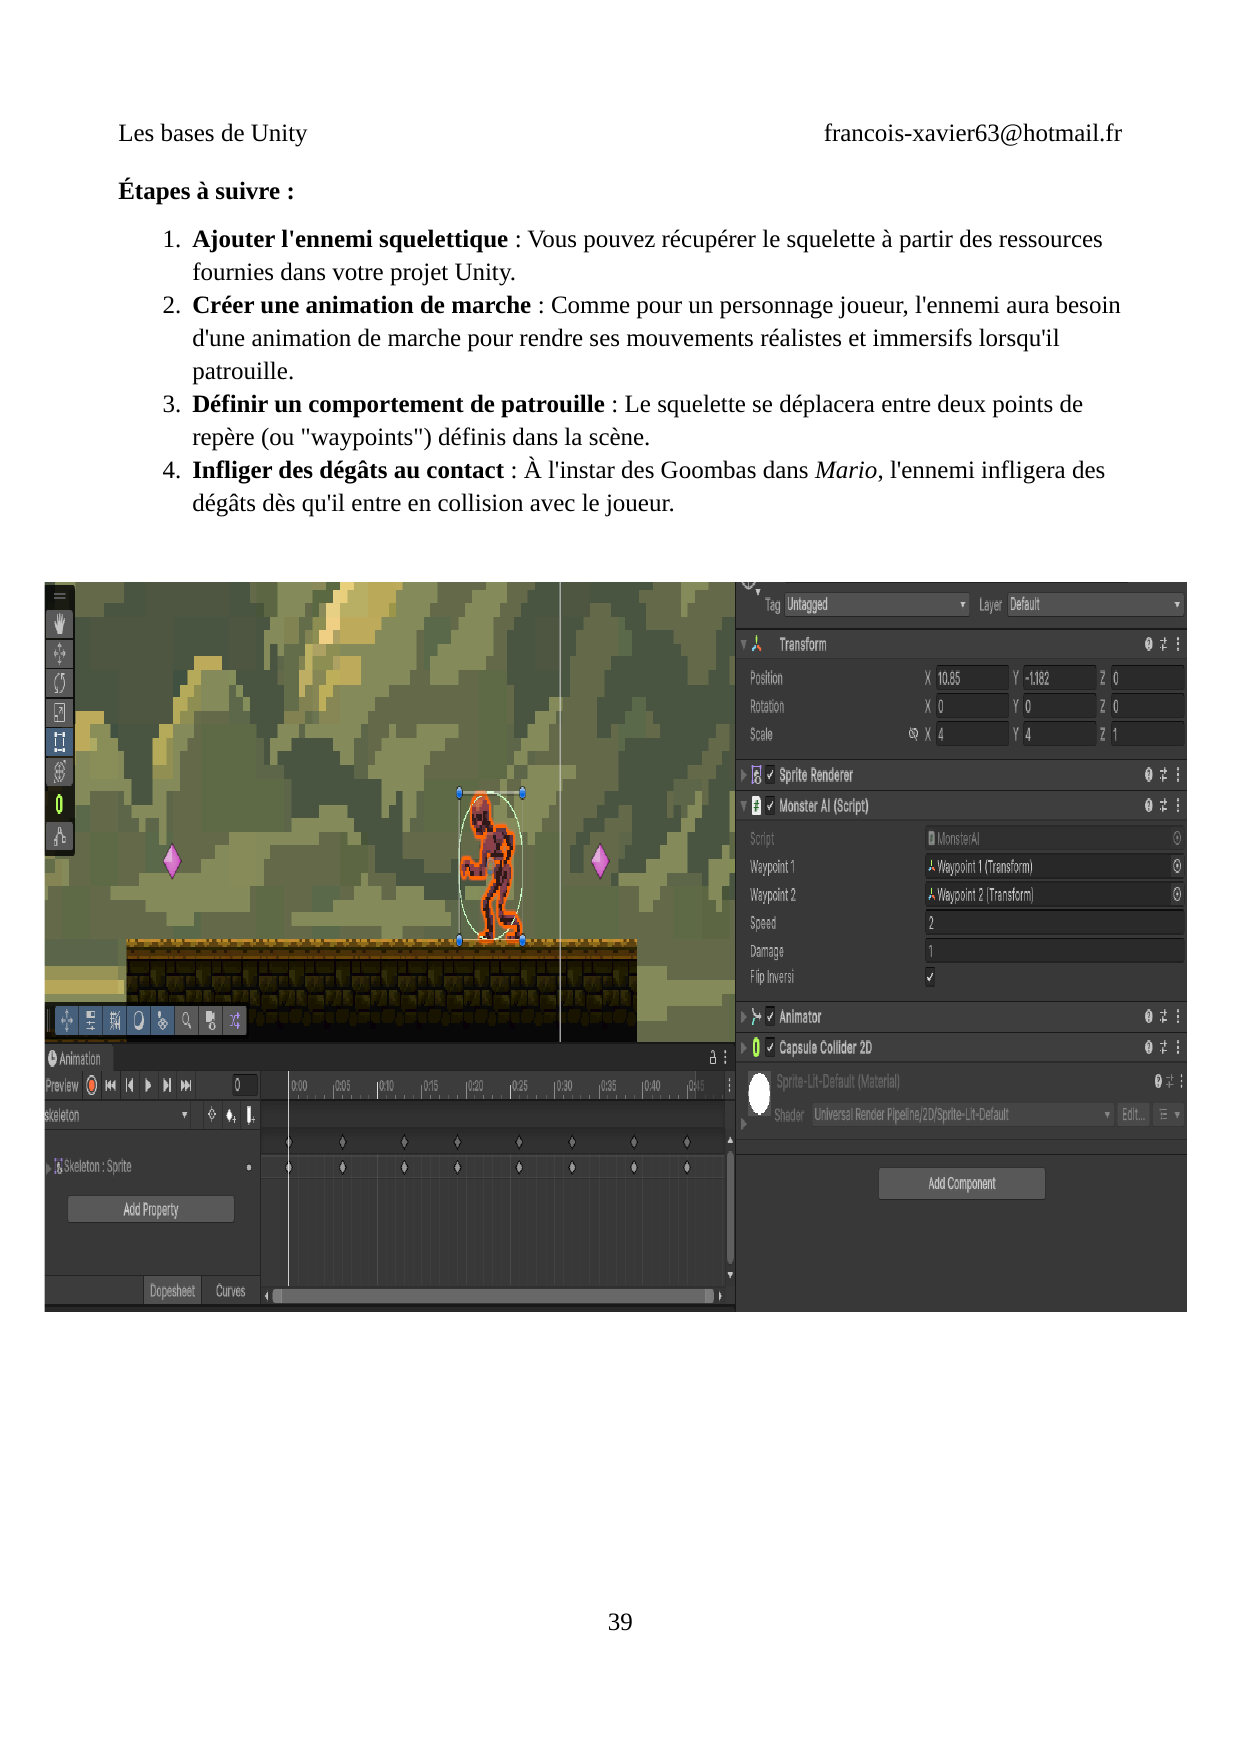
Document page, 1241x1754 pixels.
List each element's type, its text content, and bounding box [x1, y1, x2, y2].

list Ajouter l'ennemi squelettique : Vous pouvez récupérer le squelette à partir des ressources fournies dans votre projet Unity. [162, 224, 1122, 286]
picture [44, 582, 1187, 1312]
list Définir un comportement de patrouille : Le squelette se déplacera entre deux points de repère (ou "waypoints") définis dans la scène. [162, 389, 1122, 451]
list Créer une animation de marche : Comme pour un personnage joueur, l'ennemi aura besoin d'une animation de marche pour rendre ses mouvements réalistes et immersifs lorsqu'il patrouille. [162, 290, 1122, 385]
text Étapes à suivre : [118, 176, 1122, 205]
list Infliger des dégâts au contact : À l'instar des Goombas dans Mario, l'ennemi infligera des dégâts dès qu'il entre en collision avec le joueur. [162, 455, 1122, 517]
